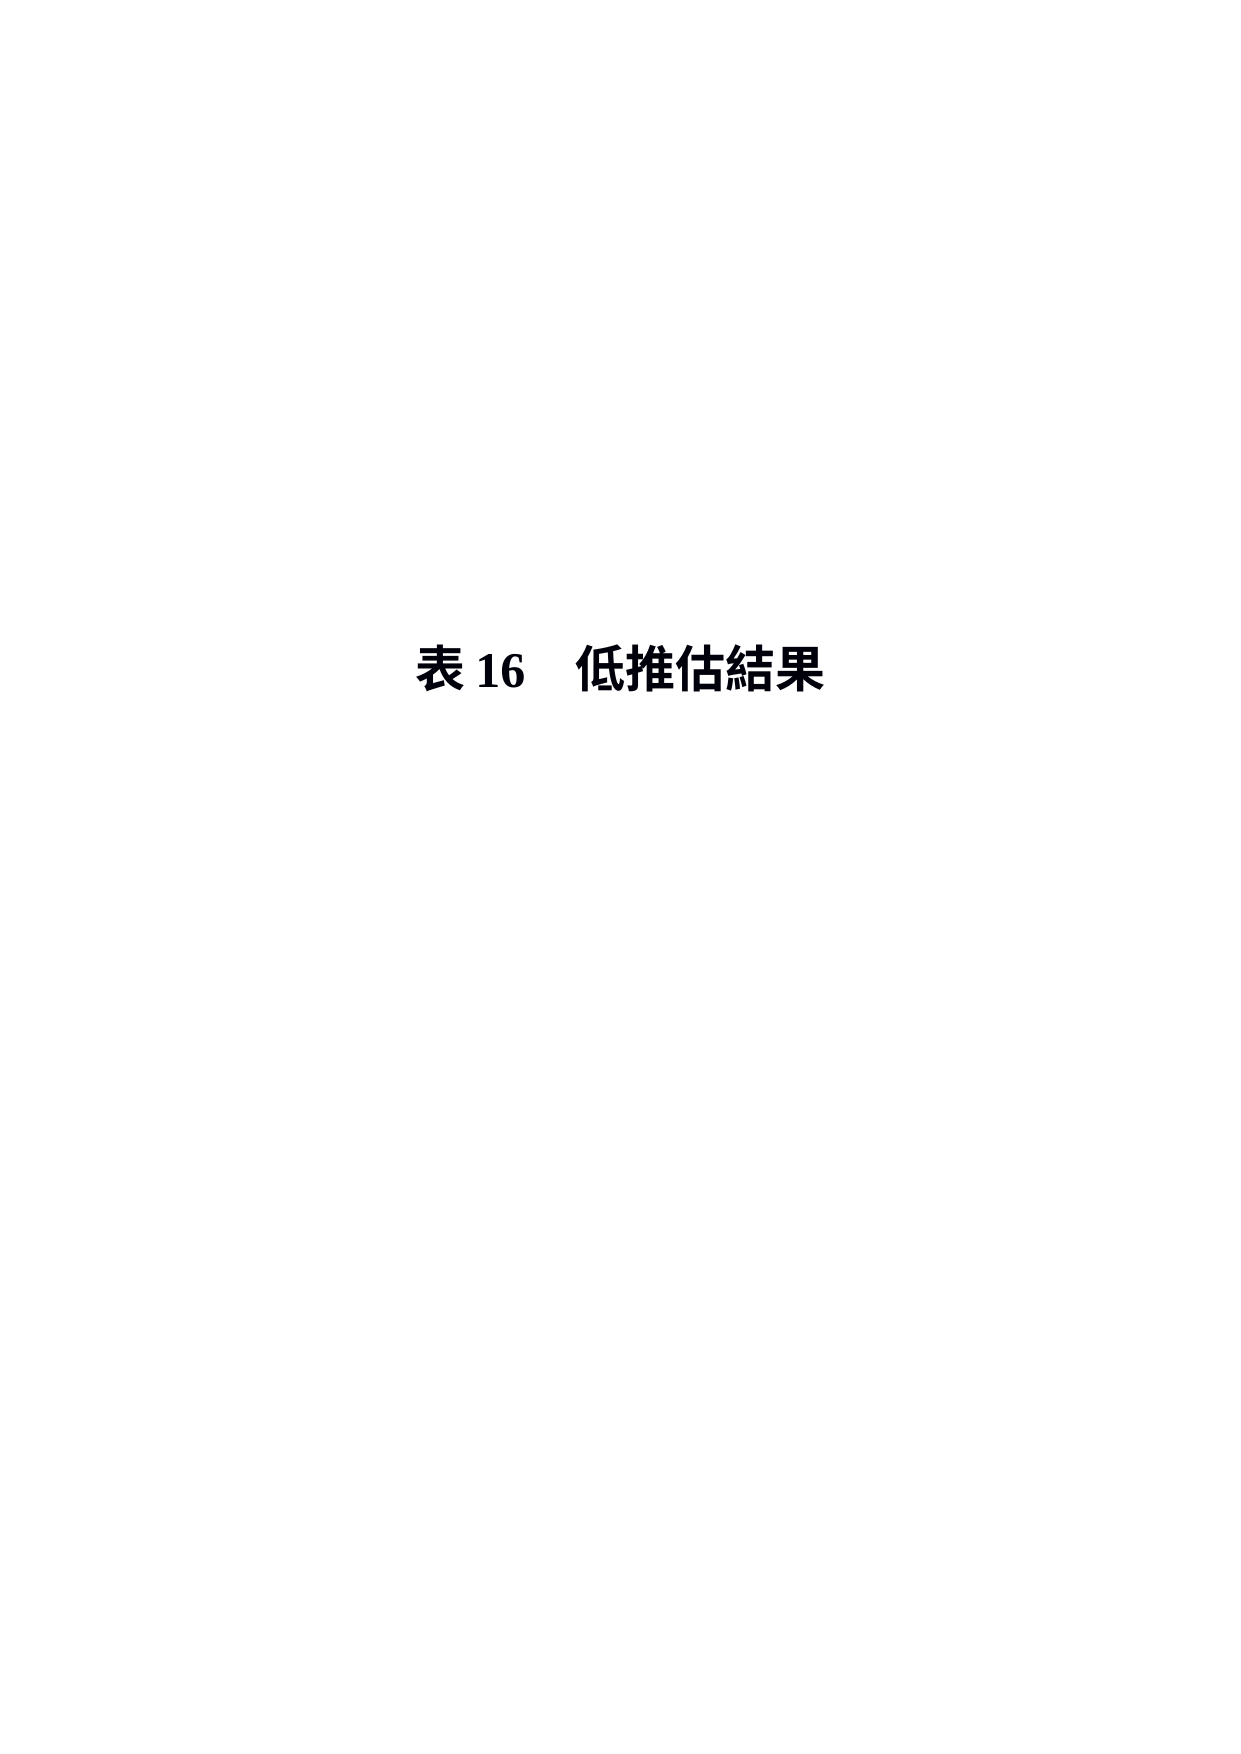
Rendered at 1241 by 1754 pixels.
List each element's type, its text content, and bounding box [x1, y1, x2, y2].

text 表16 低推估結果 [59, 629, 1181, 702]
